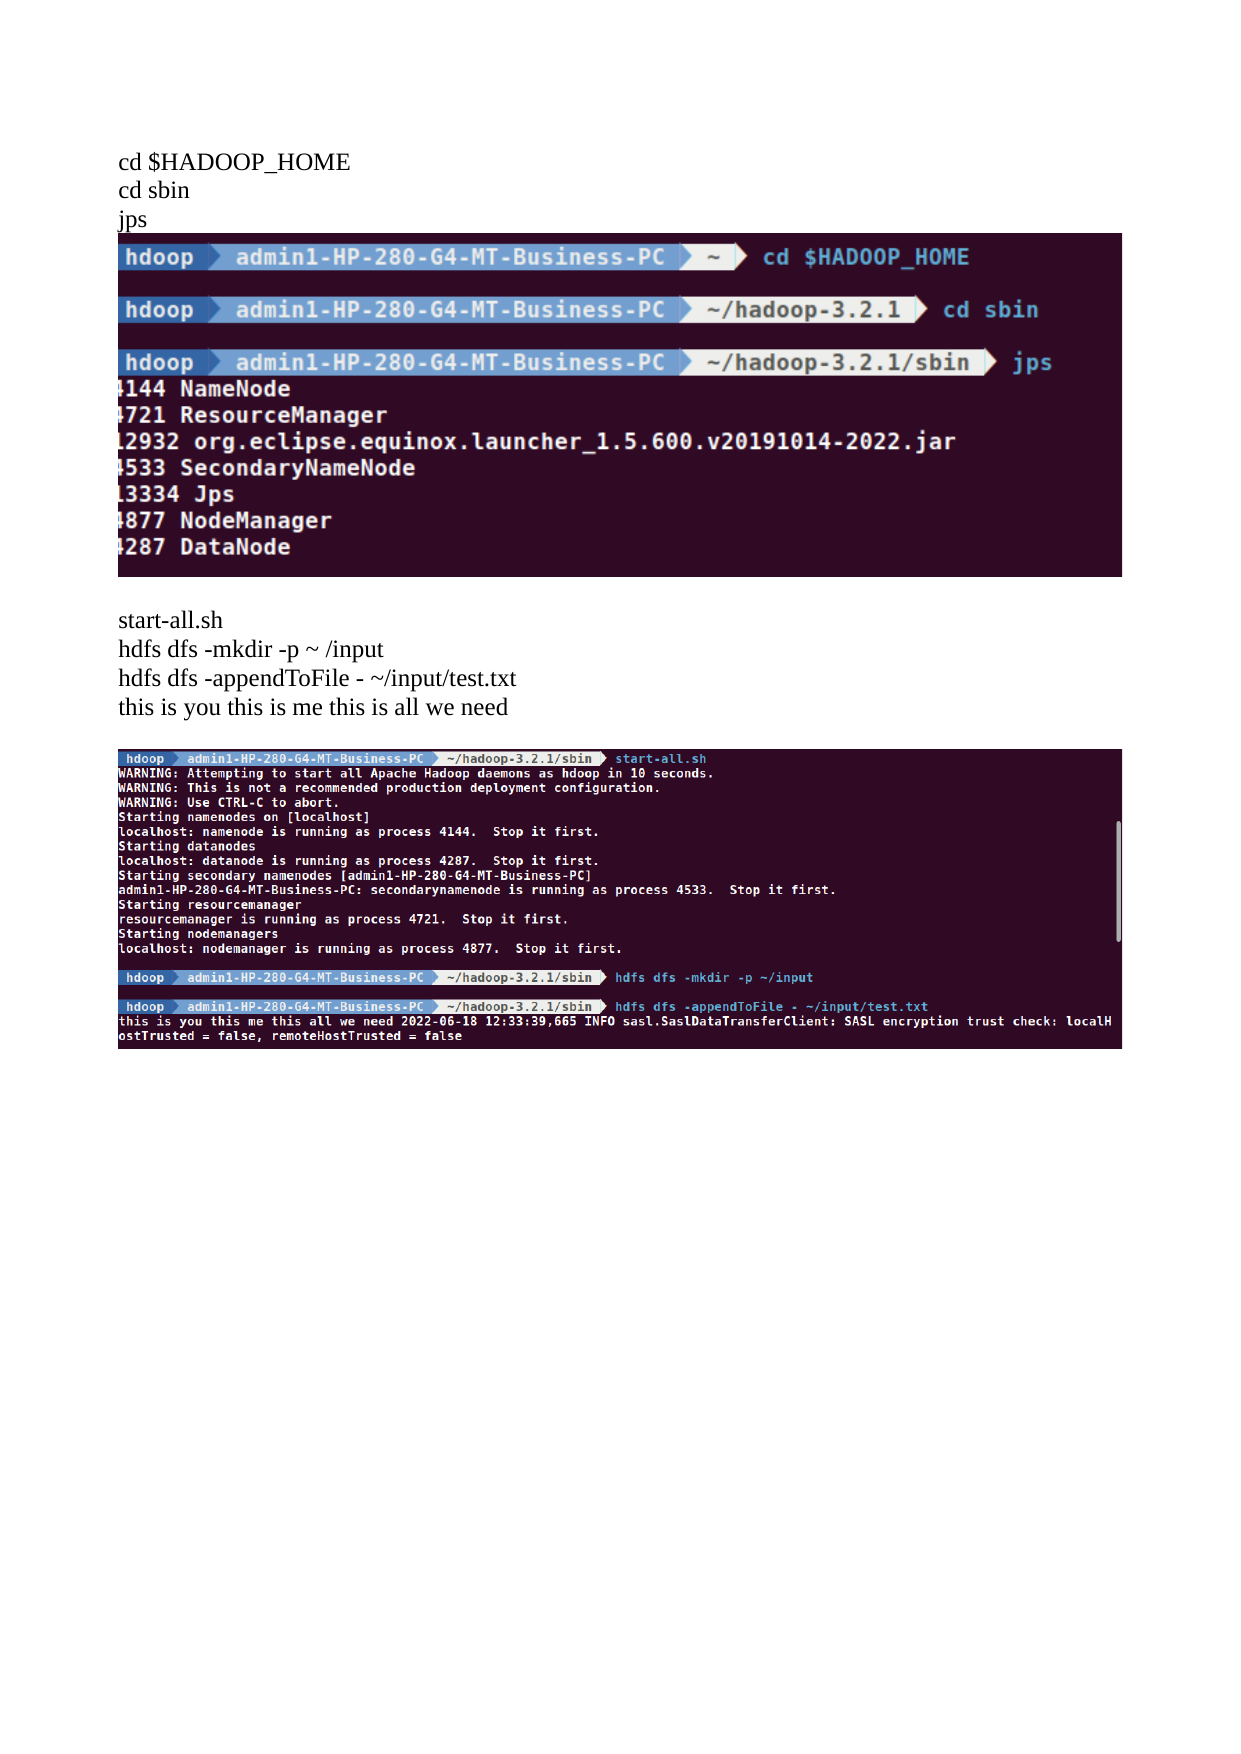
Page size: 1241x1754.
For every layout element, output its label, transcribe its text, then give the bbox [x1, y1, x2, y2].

text start-all.sh [118, 605, 1122, 634]
text hdfs dfs -mkdir -p ~ /input [118, 634, 1122, 663]
text hdfs dfs -appendToFile - ~/input/test.txt [118, 663, 1122, 692]
text jps [118, 204, 1122, 233]
text cd sbin [118, 176, 1122, 204]
text cd $HADOOP_HOME [118, 147, 1122, 176]
text this is you this is me this is all we need [118, 692, 1122, 720]
